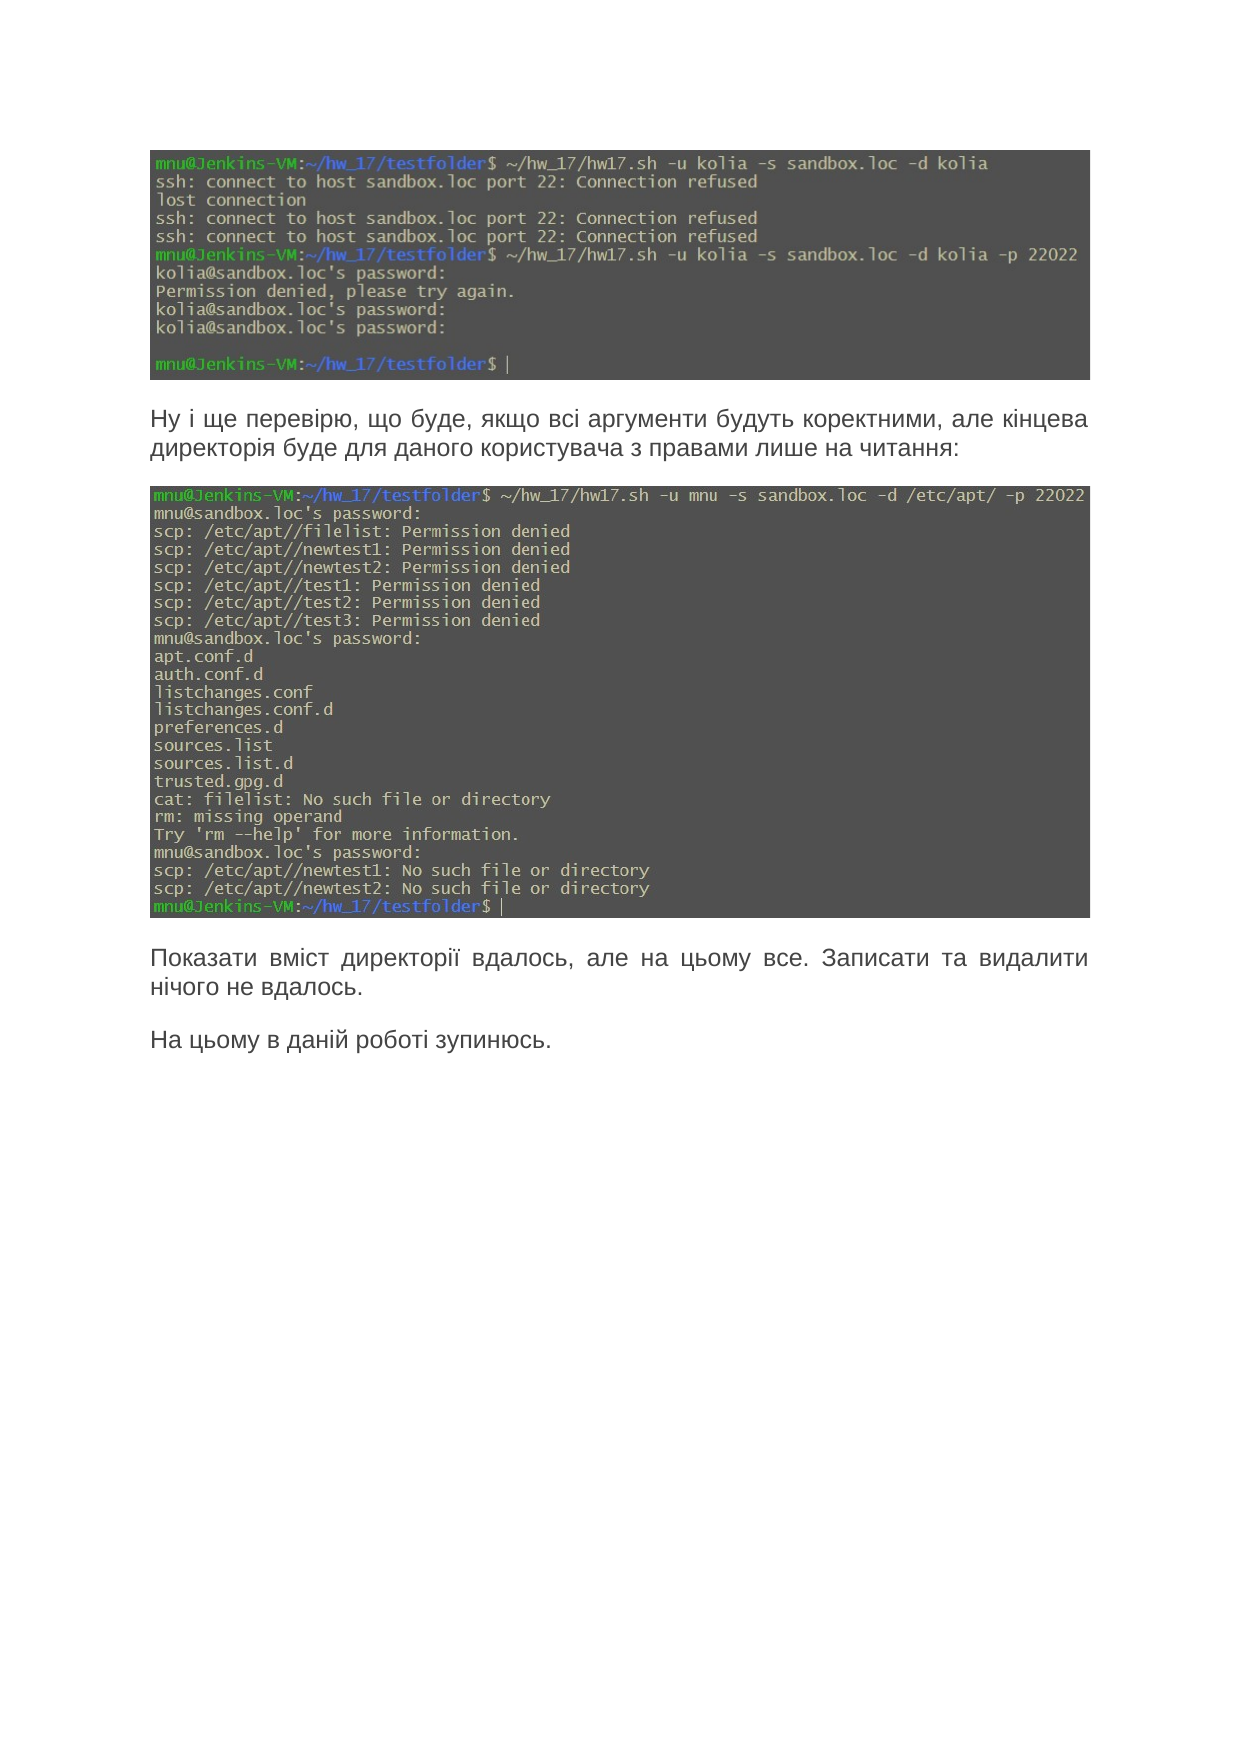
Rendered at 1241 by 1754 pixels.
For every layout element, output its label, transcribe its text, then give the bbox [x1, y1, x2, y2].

text Ну і ще перевірю, що буде, якщо всі аргументи будуть коректними, але кінцева директорія буде для даного користувача з правами лише на читання: [150, 404, 1090, 462]
text На цьому в даній роботі зупинюсь. [150, 1025, 1090, 1054]
picture [150, 486, 1091, 918]
picture [150, 150, 1091, 380]
text Показати вміст директорії вдалось, але на цьому все. Записати та видалити нічого не вдалось. [150, 943, 1090, 1000]
